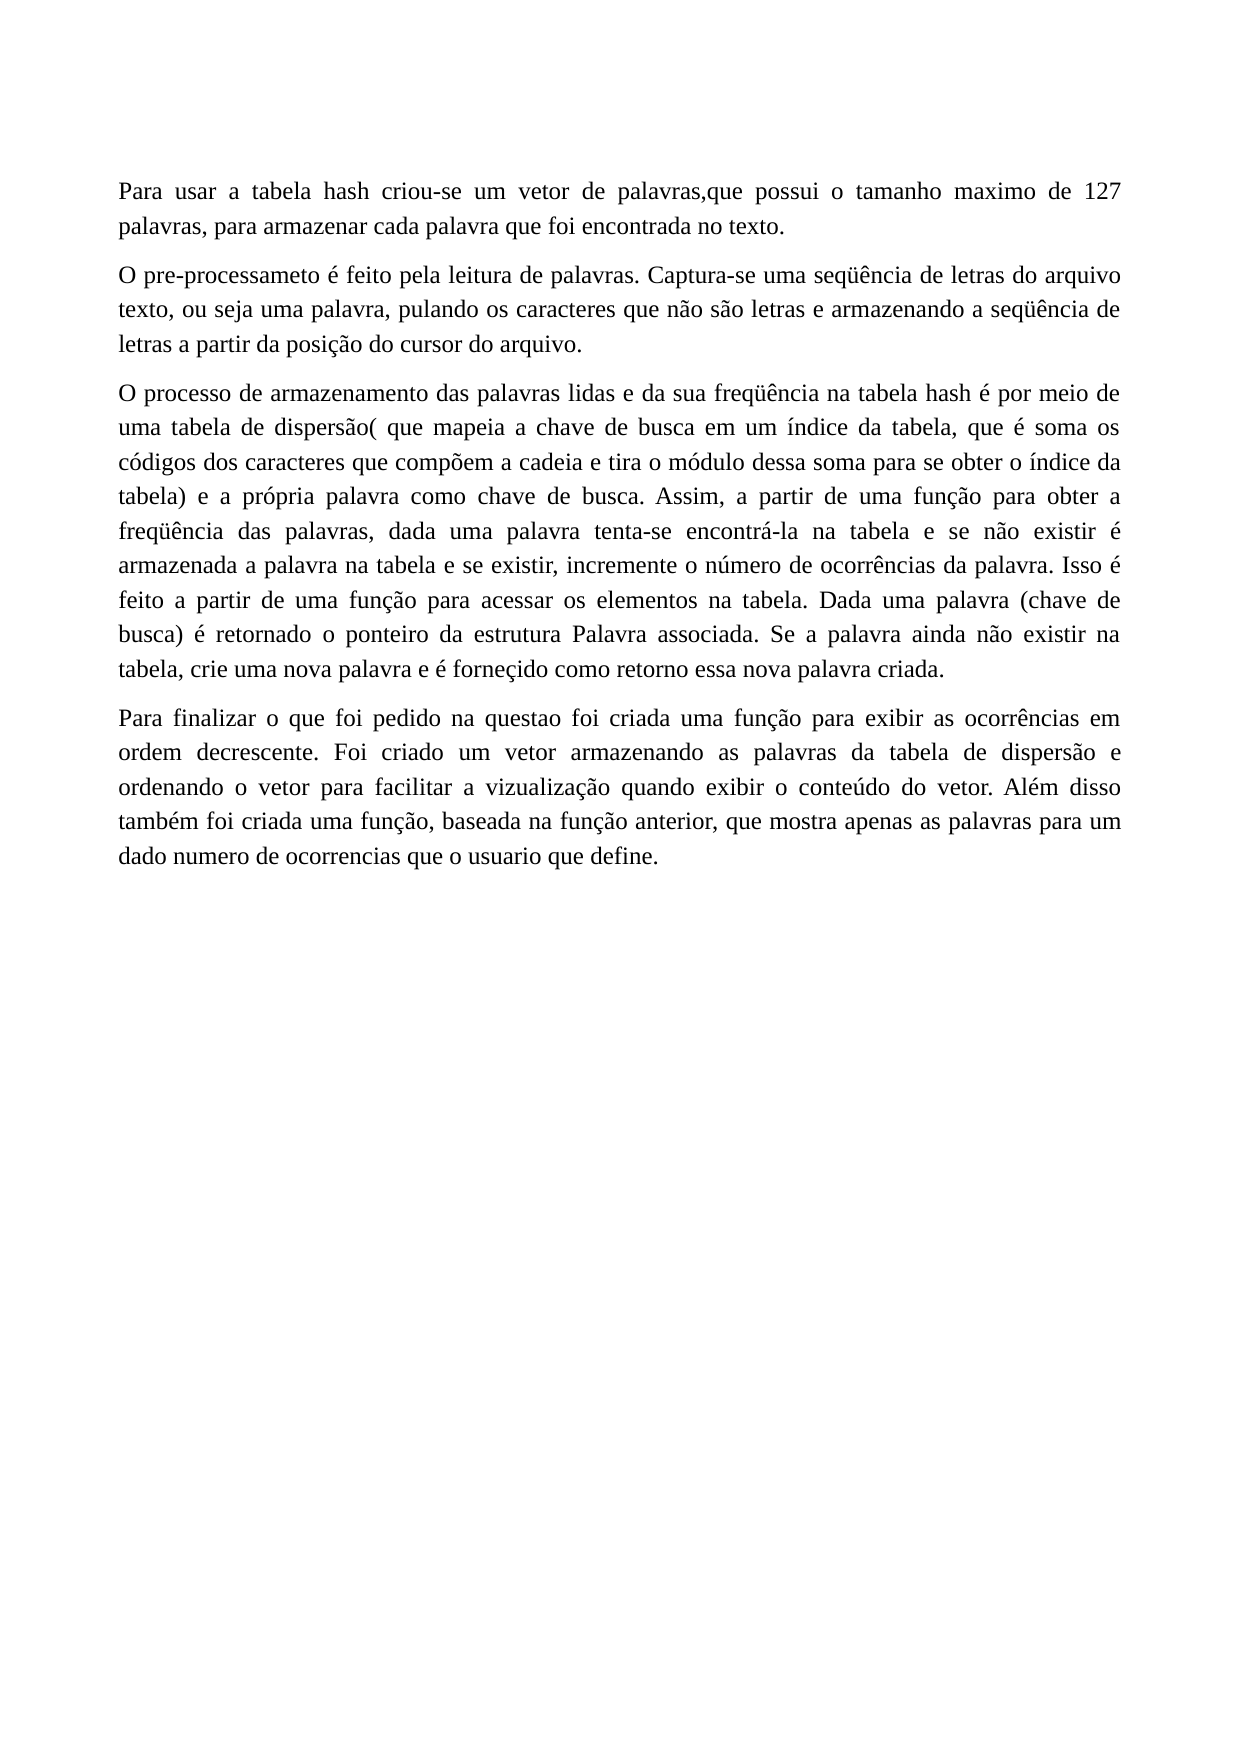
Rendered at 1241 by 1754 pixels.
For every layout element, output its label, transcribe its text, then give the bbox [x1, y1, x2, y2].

text O processo de armazenamento das palavras lidas e da sua freqüência na tabela hash é por meio de uma tabela de dispersão( que mapeia a chave de busca em um índice da tabela, que é soma os códigos dos caracteres que compõem a cadeia e tira o módulo dessa soma para se obter o índice da tabela) e a própria palavra como chave de busca. Assim, a partir de uma função para obter a freqüência das palavras, dada uma palavra tenta-se encontrá-la na tabela e se não existir é armazenada a palavra na tabela e se existir, incremente o número de ocorrências da palavra. Isso é feito a partir de uma função para acessar os elementos na tabela. Dada uma palavra (chave de busca) é retornado o ponteiro da estrutura Palavra associada. Se a palavra ainda não existir na tabela, crie uma nova palavra e é forneçido como retorno essa nova palavra criada. [118, 378, 1122, 682]
text O pre-processameto é feito pela leitura de palavras. Captura-se uma seqüência de letras do arquivo texto, ou seja uma palavra, pulando os caracteres que não são letras e armazenando a seqüência de letras a partir da posição do cursor do arquivo. [118, 260, 1122, 358]
text Para usar a tabela hash criou-se um vetor de palavras,que possui o tamanho maximo de 127 palavras, para armazenar cada palavra que foi encontrada no texto. [118, 176, 1122, 239]
text Para finalizar o que foi pedido na questao foi criada uma função para exibir as ocorrências em ordem decrescente. Foi criado um vetor armazenando as palavras da tabela de dispersão e ordenando o vetor para facilitar a vizualização quando exibir o conteúdo do vetor. Além disso também foi criada uma função, baseada na função anterior, que mostra apenas as palavras para um dado numero de ocorrencias que o usuario que define. [118, 703, 1122, 869]
